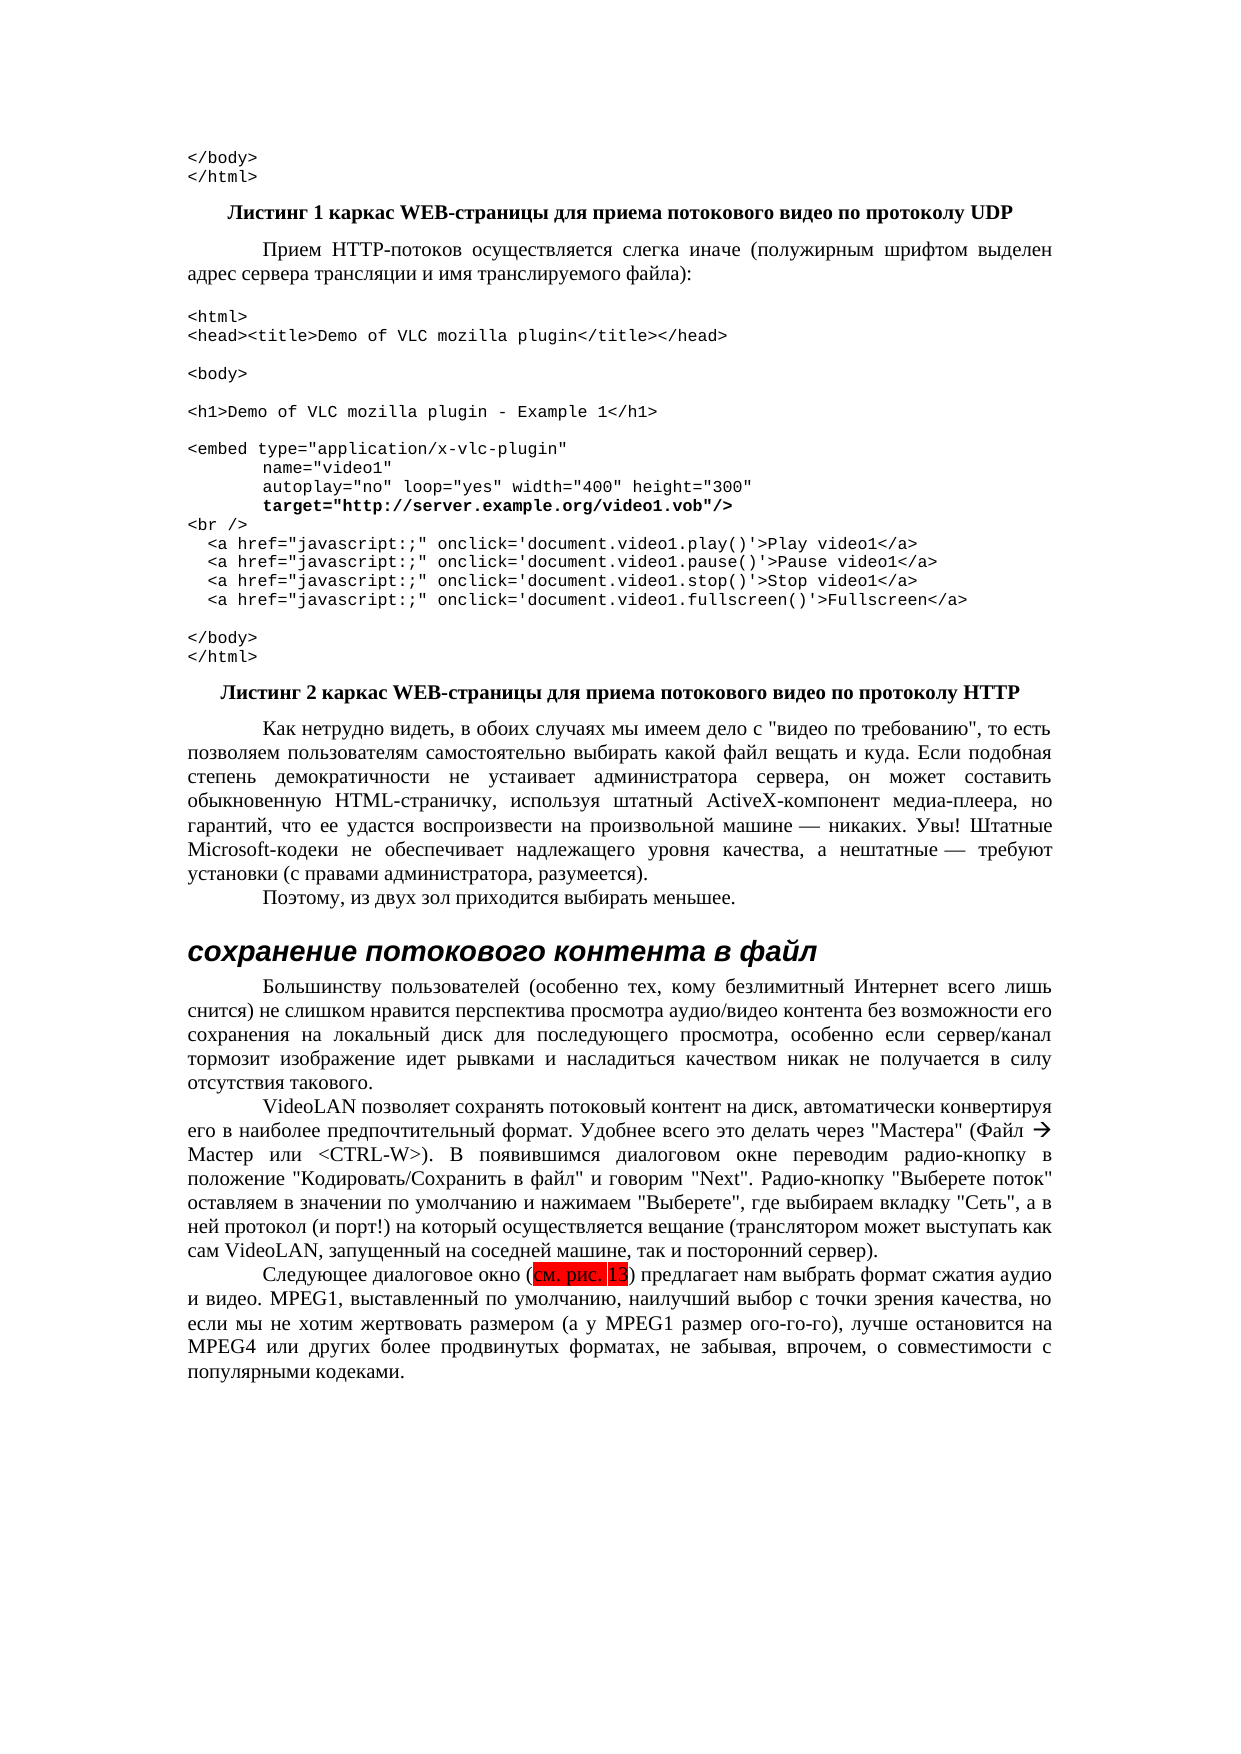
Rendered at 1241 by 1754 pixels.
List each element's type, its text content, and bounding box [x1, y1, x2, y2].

text </html> [187, 648, 1053, 667]
text </body> [187, 629, 1053, 648]
text <a href="javascript:;" onclick='document.video1.stop()'>Stop video1</a> [187, 573, 1053, 592]
text <head><title>Demo of VLC mozilla plugin</title></head> [187, 328, 1053, 347]
text target="http://server.example.org/video1.vob"/> [187, 497, 1053, 516]
text </html> [187, 169, 1053, 188]
text name="video1" [187, 460, 1053, 479]
text Прием HTTP-потоков осуществляется слегка иначе (полужирным шрифтом выделен адрес сервера трансляции и имя транслируемого файла): [187, 237, 1053, 285]
text <a href="javascript:;" onclick='document.video1.pause()'>Pause video1</a> [187, 554, 1053, 573]
text Поэтому, из двух зол приходится выбирать меньшее. [187, 885, 1053, 909]
text Листинг 2 каркас WEB-страницы для приема потокового видео по протоколу HTTP [187, 680, 1053, 704]
text <html> [187, 309, 1053, 328]
text </body> [187, 150, 1053, 169]
subtitle сохранение потокового контента в файл [187, 934, 1053, 967]
text <embed type="application/x-vlc-plugin" [187, 441, 1053, 460]
text <a href="javascript:;" onclick='document.video1.fullscreen()'>Fullscreen</a> [187, 592, 1053, 611]
text VideoLAN позволяет сохранять потоковый контент на диск, автоматически конвертируя его в наиболее предпочтительный формат. Удобнее всего это делать через "Мастера" (Файл  Мастер или <CTRL-W>). В появившимся диалоговом окне переводим радио-кнопку в положение "Кодировать/Сохранить в файл" и говорим "Next". Радио-кнопку "Выберете поток" оставляем в значении по умолчанию и нажимаем "Выберете", где выбираем вкладку "Сеть", а в ней протокол (и порт!) на который осуществляется вещание (транслятором может выступать как сам VideoLAN, запущенный на соседней машине, так и посторонний сервер). [187, 1094, 1053, 1262]
text <body> [187, 366, 1053, 384]
text Как нетрудно видеть, в обоих случаях мы имеем дело с "видео по требованию", то есть позволяем пользователям самостоятельно выбирать какой файл вещать и куда. Если подобная степень демократичности не устаивает администратора сервера, он может составить обыкновенную HTML-страничку, используя штатный ActiveX-компонент медиа-плеера, но гарантий, что ее удастся воспроизвести на произвольной машине — никаких. Увы! Штатные Microsoft-кодеки не обеспечивает надлежащего уровня качества, а нештатные — требуют установки (с правами администратора, разумеется). [187, 716, 1053, 885]
text <a href="javascript:;" onclick='document.video1.play()'>Play video1</a> [187, 535, 1053, 554]
text Листинг 1 каркас WEB-страницы для приема потокового видео по протоколу UDP [187, 200, 1053, 224]
text Следующее диалоговое окно (см. рис. 13) предлагает нам выбрать формат сжатия аудио и видео. MPEG1, выставленный по умолчанию, наилучший выбор с точки зрения качества, но если мы не хотим жертвовать размером (а у MPEG1 размер ого-го-го), лучше остановится на MPEG4 или других более продвинутых форматах, не забывая, впрочем, о совместимости с популярными кодеками. [187, 1262, 1053, 1383]
text Большинству пользователей (особенно тех, кому безлимитный Интернет всего лишь снится) не слишком нравится перспектива просмотра аудио/видео контента без возможности его сохранения на локальный диск для последующего просмотра, особенно если сервер/канал тормозит изображение идет рывками и насладиться качеством никак не получается в силу отсутствия такового. [187, 973, 1053, 1094]
text <br /> [187, 516, 1053, 535]
text <h1>Demo of VLC mozilla plugin - Example 1</h1> [187, 403, 1053, 422]
text autoplay="no" loop="yes" width="400" height="300" [187, 479, 1053, 497]
